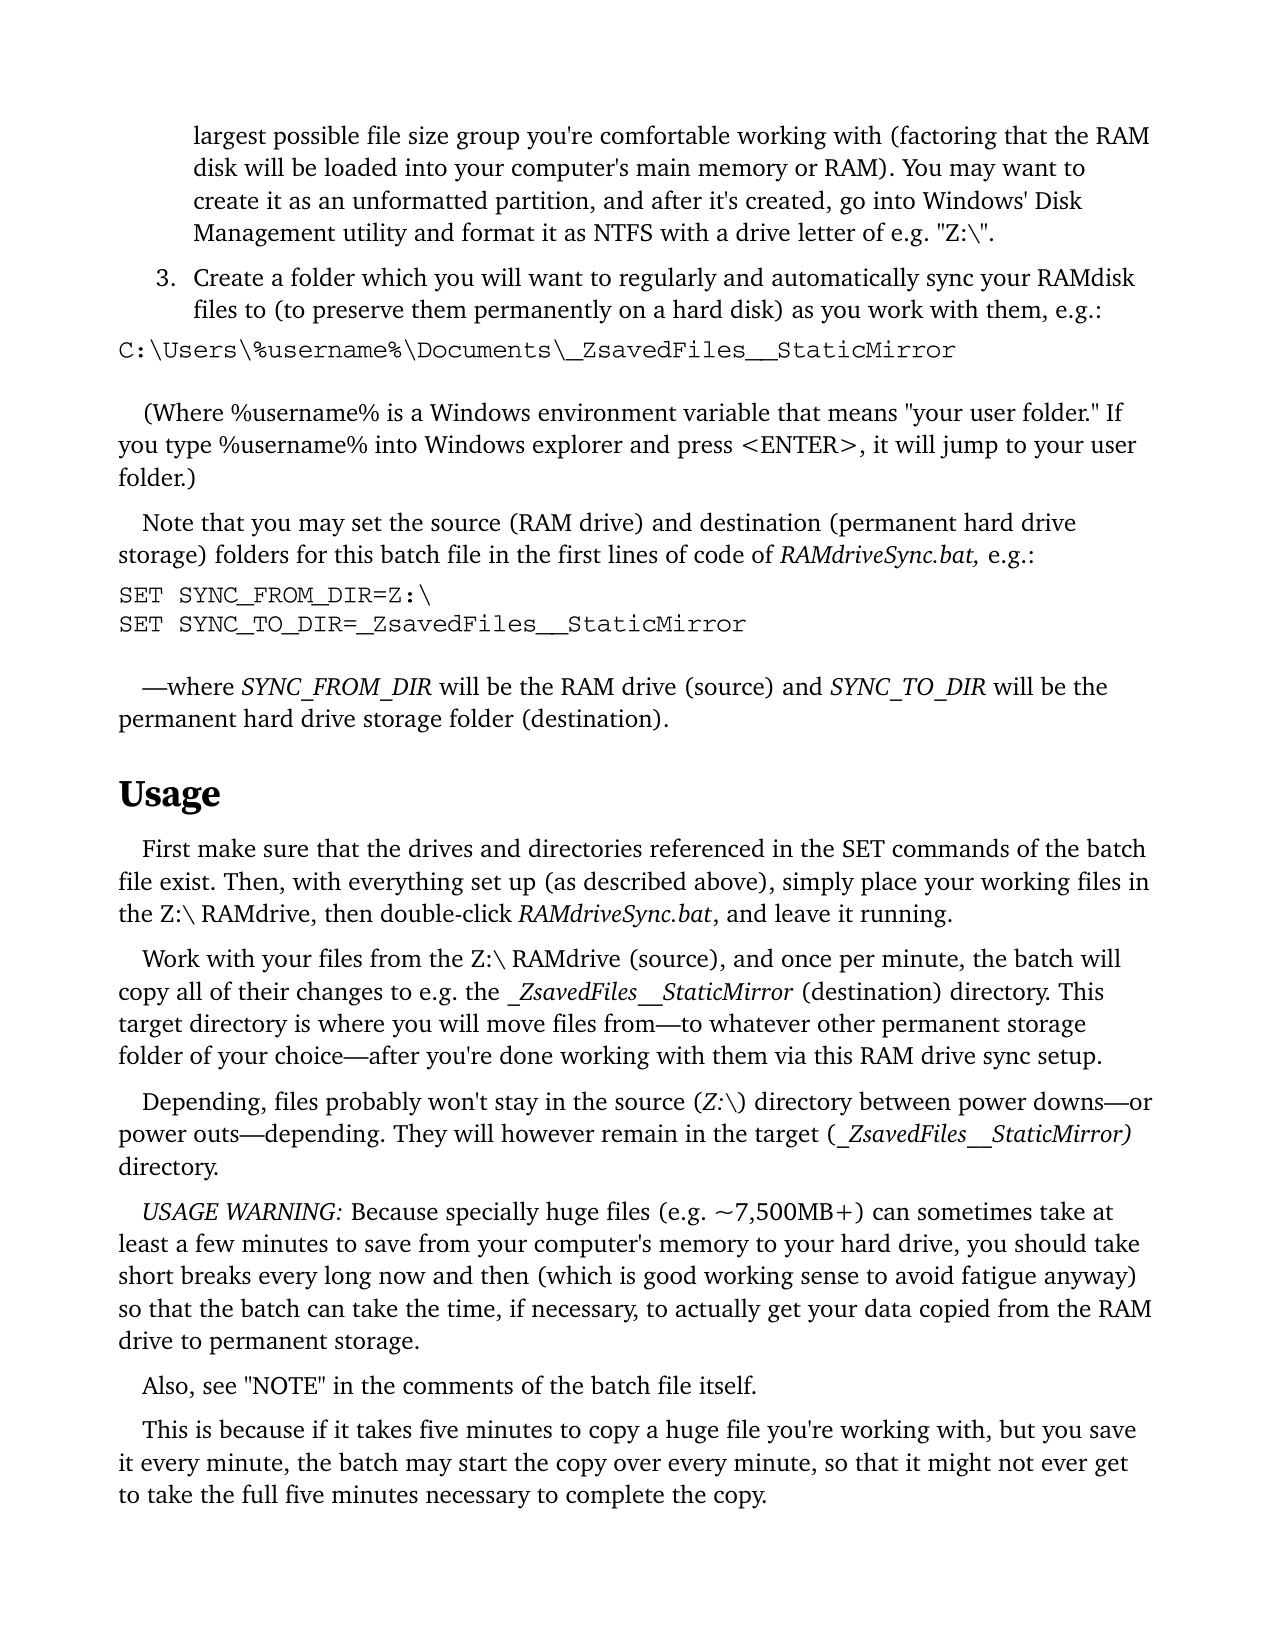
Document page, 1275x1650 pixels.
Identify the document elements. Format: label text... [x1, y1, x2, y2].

text Note that you may set the source (RAM drive) and destination (permanent hard drive storage) folders for this batch file in the first lines of code of RAMdriveSync.bat, e.g.: [118, 504, 1157, 569]
text (Where %username% is a Windows environment variable that means "your user folder." If you type %username% into Windows explorer and press <ENTER>, it will jump to your user folder.) [118, 395, 1157, 492]
subtitle Usage [118, 771, 1157, 819]
text First make sure that the drives and directories referenced in the SET commands of the batch file exist. Then, with everything set up (as described above), simply place your working files in the Z:\ RAMdrive, then double-click RAMdriveSync.bat, and leave it running. [118, 831, 1157, 928]
text —where SYNC_FROM_DIR will be the RAM drive (source) and SYNC_TO_DIR will be the permanent hard drive storage folder (destination). [118, 669, 1157, 734]
list Create a folder which you will want to regularly and automatically sync your RAMdisk files to (to preserve them permanently on a hard disk) as you work with them, e.g.: [156, 260, 1157, 324]
text Work with your files from the Z:\ RAMdrive (source), and once per minute, the batch will copy all of their changes to e.g. the _ZsavedFiles__StaticMirror (destination) directory. This target directory is where you will move files from—to whatever other permanent storage folder of your choice—after you're done working with them via this RAM drive sync setup. [118, 941, 1157, 1071]
text USAGE WARNING: Because specially huge files (e.g. ~7,500MB+) can sometimes take at least a few minutes to save from your computer's memory to your hard drive, you should take short breaks every long now and then (which is good working sense to avoid fatigue anyway) so that the batch can take the time, if necessary, to actually get your data copied from the RAM drive to permanent storage. [118, 1193, 1157, 1355]
text This is because if it takes five minutes to copy a huge file you're working with, but you save it every minute, the batch may start the copy over every minute, so that it might not ever get to take the full five minutes necessary to complete the copy. [118, 1412, 1157, 1509]
text Depending, files probably won't stay in the source (Z:\) directory between power downs—or power outs—depending. They will however remain in the target (_ZsavedFiles__StaticMirror) directory. [118, 1083, 1157, 1181]
text C:\Users\%username%\Documents\_ZsavedFiles__StaticMirror [118, 337, 1157, 365]
text Also, see "NOTE" in the comments of the batch file itself. [118, 1368, 1157, 1400]
text SET SYNC_TO_DIR=_ZsavedFiles__StaticMirror [118, 610, 1157, 639]
list largest possible file size group you're comfortable working with (factoring that the RAM disk will be loaded into your computer's main memory or RAM). You may want to create it as an unformatted partition, and after it's created, go into Windows' Disk Management utility and format it as NTFS with a drive letter of e.g. "Z:\". [156, 118, 1157, 247]
text SET SYNC_FROM_DIR=Z:\ [118, 582, 1157, 610]
